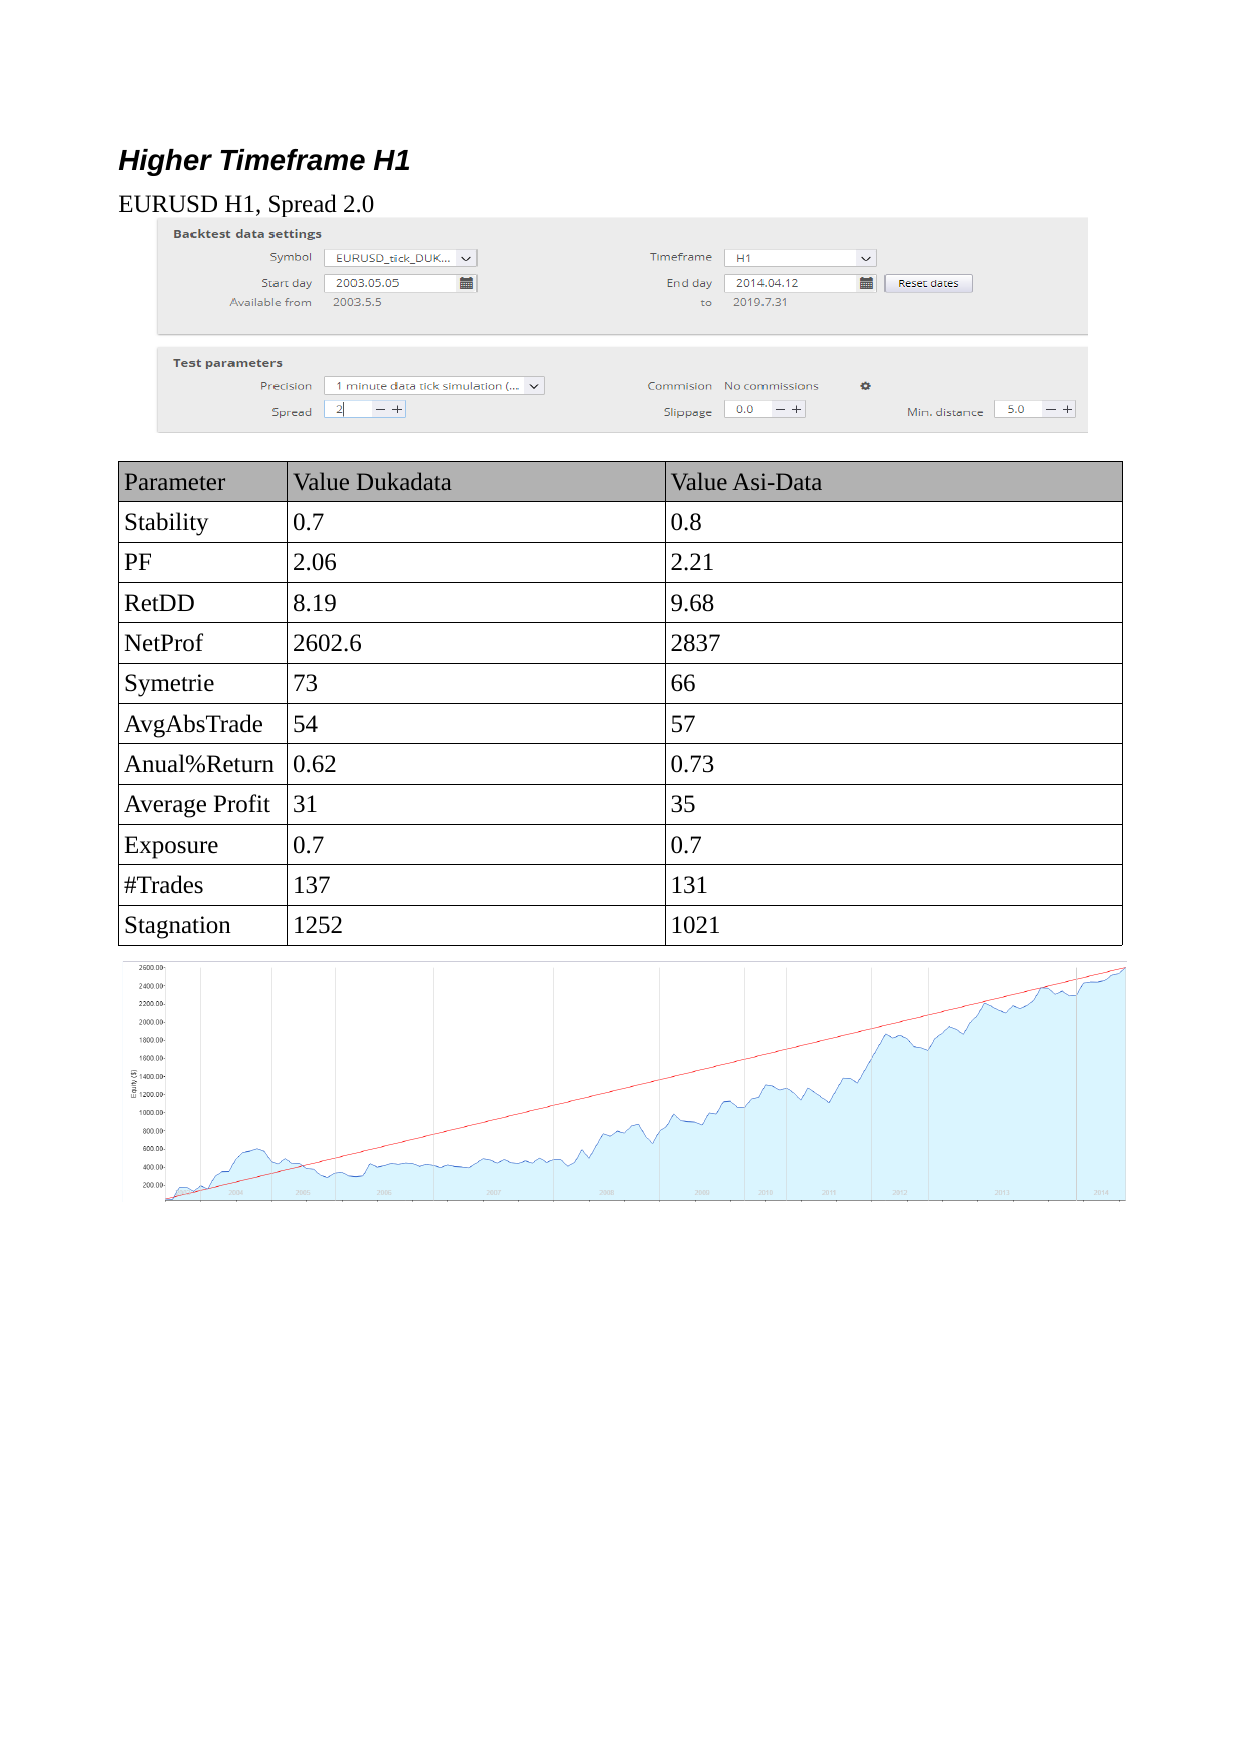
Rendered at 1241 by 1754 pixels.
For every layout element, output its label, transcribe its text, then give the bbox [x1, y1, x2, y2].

table_cell 31 [288, 785, 665, 824]
table_cell 1252 [288, 906, 665, 945]
table_cell Anual%Return [119, 744, 287, 783]
table_cell 0,7 [288, 825, 665, 864]
table_cell NetProf [119, 623, 287, 663]
table_cell 131 [666, 865, 1122, 904]
table_cell 73 [288, 664, 665, 703]
table_cell 35 [666, 785, 1122, 824]
table_cell PF [119, 543, 287, 582]
table_cell 2837 [666, 623, 1122, 663]
table_cell 66 [666, 664, 1122, 703]
picture [122, 961, 1127, 1202]
table_cell 8,19 [288, 583, 665, 622]
subtitle Higher Timeframe H1 [118, 143, 1122, 177]
picture [152, 217, 1088, 433]
table_cell 57 [666, 704, 1122, 743]
table_header Value Dukadata [288, 462, 665, 501]
table_cell 2,06 [288, 543, 665, 582]
text EURUSD H1, Spread 2.0 [118, 189, 1122, 218]
table_cell 0,7 [288, 502, 665, 542]
table_header Parameter [119, 462, 287, 501]
table_cell 2,21 [666, 543, 1122, 582]
table_cell Stagnation [119, 906, 287, 945]
table_cell Stability [119, 502, 287, 542]
table_cell RetDD [119, 583, 287, 622]
table_cell AvgAbsTrade [119, 704, 287, 743]
table_cell 0,7 [666, 825, 1122, 864]
table_cell 0,8 [666, 502, 1122, 542]
table_cell 54 [288, 704, 665, 743]
table_cell 2602,6 [288, 623, 665, 663]
table_cell 9,68 [666, 583, 1122, 622]
table_header Value Asi-Data [666, 462, 1122, 501]
table_cell #Trades [119, 865, 287, 904]
table_cell 0,62 [288, 744, 665, 783]
table_cell 137 [288, 865, 665, 904]
table_cell 0,73 [666, 744, 1122, 783]
table_cell 1021 [666, 906, 1122, 945]
table_cell Exposure [119, 825, 287, 864]
table_cell Average Profit [119, 785, 287, 824]
table_cell Symetrie [119, 664, 287, 703]
